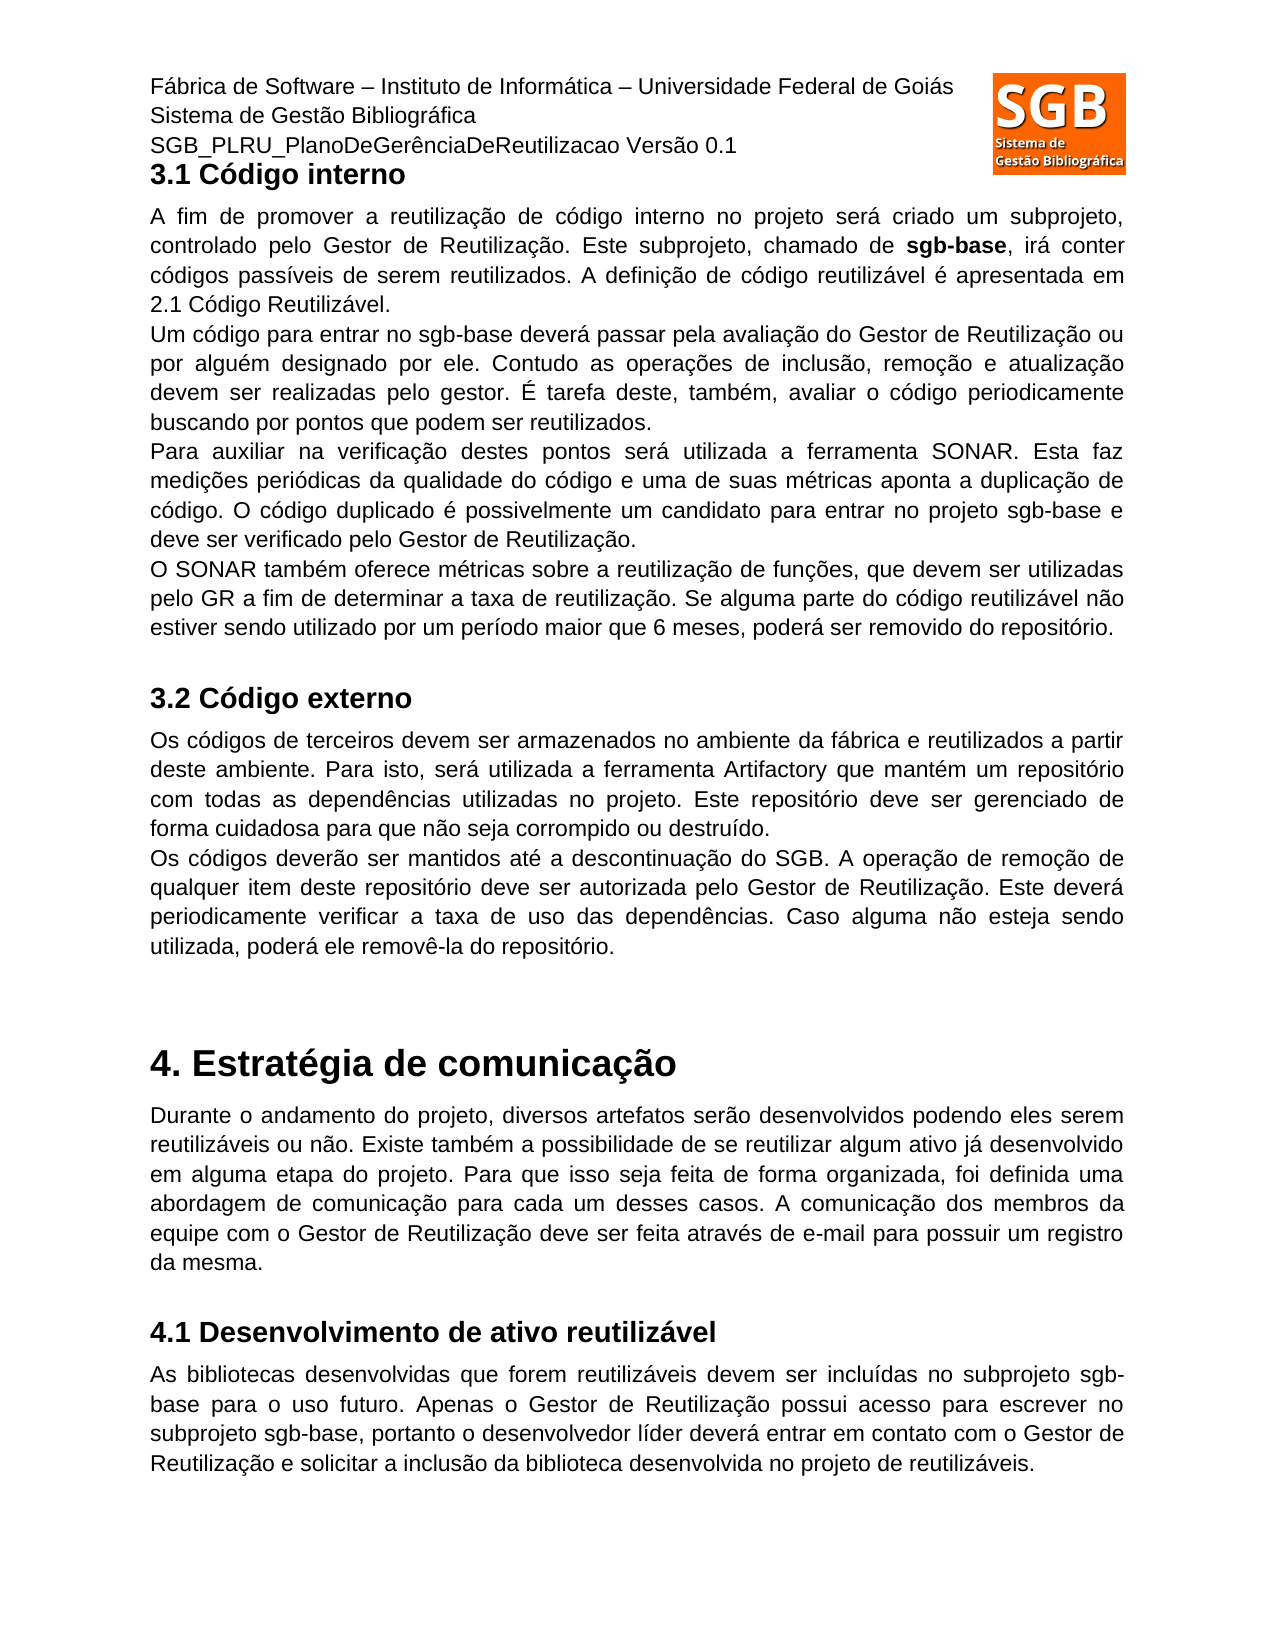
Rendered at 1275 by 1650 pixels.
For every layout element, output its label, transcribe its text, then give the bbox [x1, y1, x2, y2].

subtitle 4. Estratégia de comunicação [150, 1042, 1125, 1084]
subtitle 4.1 Desenvolvimento de ativo reutilizável [150, 1316, 1125, 1349]
text O SONAR também oferece métricas sobre a reutilização de funções, que devem ser utilizadas pelo GR a fim de determinar a taxa de reutilização. Se alguma parte do código reutilizável não estiver sendo utilizado por um período maior que 6 meses, poderá ser removido do repositório. [150, 556, 1125, 641]
text Para auxiliar na verificação destes pontos será utilizada a ferramenta SONAR. Esta faz medições periódicas da qualidade do código e uma de suas métricas aponta a duplicação de código. O código duplicado é possivelmente um candidato para entrar no projeto sgb-base e deve ser verificado pelo Gestor de Reutilização. [150, 439, 1125, 553]
subtitle 3.1 Código interno [150, 158, 1125, 191]
text Durante o andamento do projeto, diversos artefatos serão desenvolvidos podendo eles serem reutilizáveis ou não. Existe também a possibilidade de se reutilizar algum ativo já desenvolvido em alguma etapa do projeto. Para que isso seja feita de forma organizada, foi definida uma abordagem de comunicação para cada um desses casos. A comunicação dos membros da equipe com o Gestor de Reutilização deve ser feita através de e-mail para possuir um registro da mesma. [150, 1103, 1125, 1275]
text A fim de promover a reutilização de código interno no projeto será criado um subprojeto, controlado pelo Gestor de Reutilização. Este subprojeto, chamado de sgb-base, irá conter códigos passíveis de serem reutilizados. A definição de código reutilizável é apresentada em 2.1 Código Reutilizável. [150, 204, 1125, 318]
text Os códigos de terceiros devem ser armazenados no ambiente da fábrica e reutilizados a partir deste ambiente. Para isto, será utilizada a ferramenta Artifactory que mantém um repositório com todas as dependências utilizadas no projeto. Este repositório deve ser gerenciado de forma cuidadosa para que não seja corrompido ou destruído. [150, 728, 1125, 841]
subtitle 3.2 Código externo [150, 682, 1125, 714]
text Os códigos deverão ser mantidos até a descontinuação do SGB. A operação de remoção de qualquer item deste repositório deve ser autorizada pelo Gestor de Reutilização. Este deverá periodicamente verificar a taxa de uso das dependências. Caso alguma não esteja sendo utilizada, poderá ele removê-la do repositório. [150, 845, 1125, 959]
picture [992, 73, 1126, 175]
text As bibliotecas desenvolvidas que forem reutilizáveis devem ser incluídas no subprojeto sgb-base para o uso futuro. Apenas o Gestor de Reutilização possui acesso para escrever no subprojeto sgb-base, portanto o desenvolvedor líder deverá entrar em contato com o Gestor de Reutilização e solicitar a inclusão da biblioteca desenvolvida no projeto de reutilizáveis. [150, 1362, 1125, 1476]
text Um código para entrar no sgb-base deverá passar pela avaliação do Gestor de Reutilização ou por alguém designado por ele. Contudo as operações de inclusão, remoção e atualização devem ser realizadas pelo gestor. É tarefa deste, também, avaliar o código periodicamente buscando por pontos que podem ser reutilizados. [150, 321, 1125, 435]
